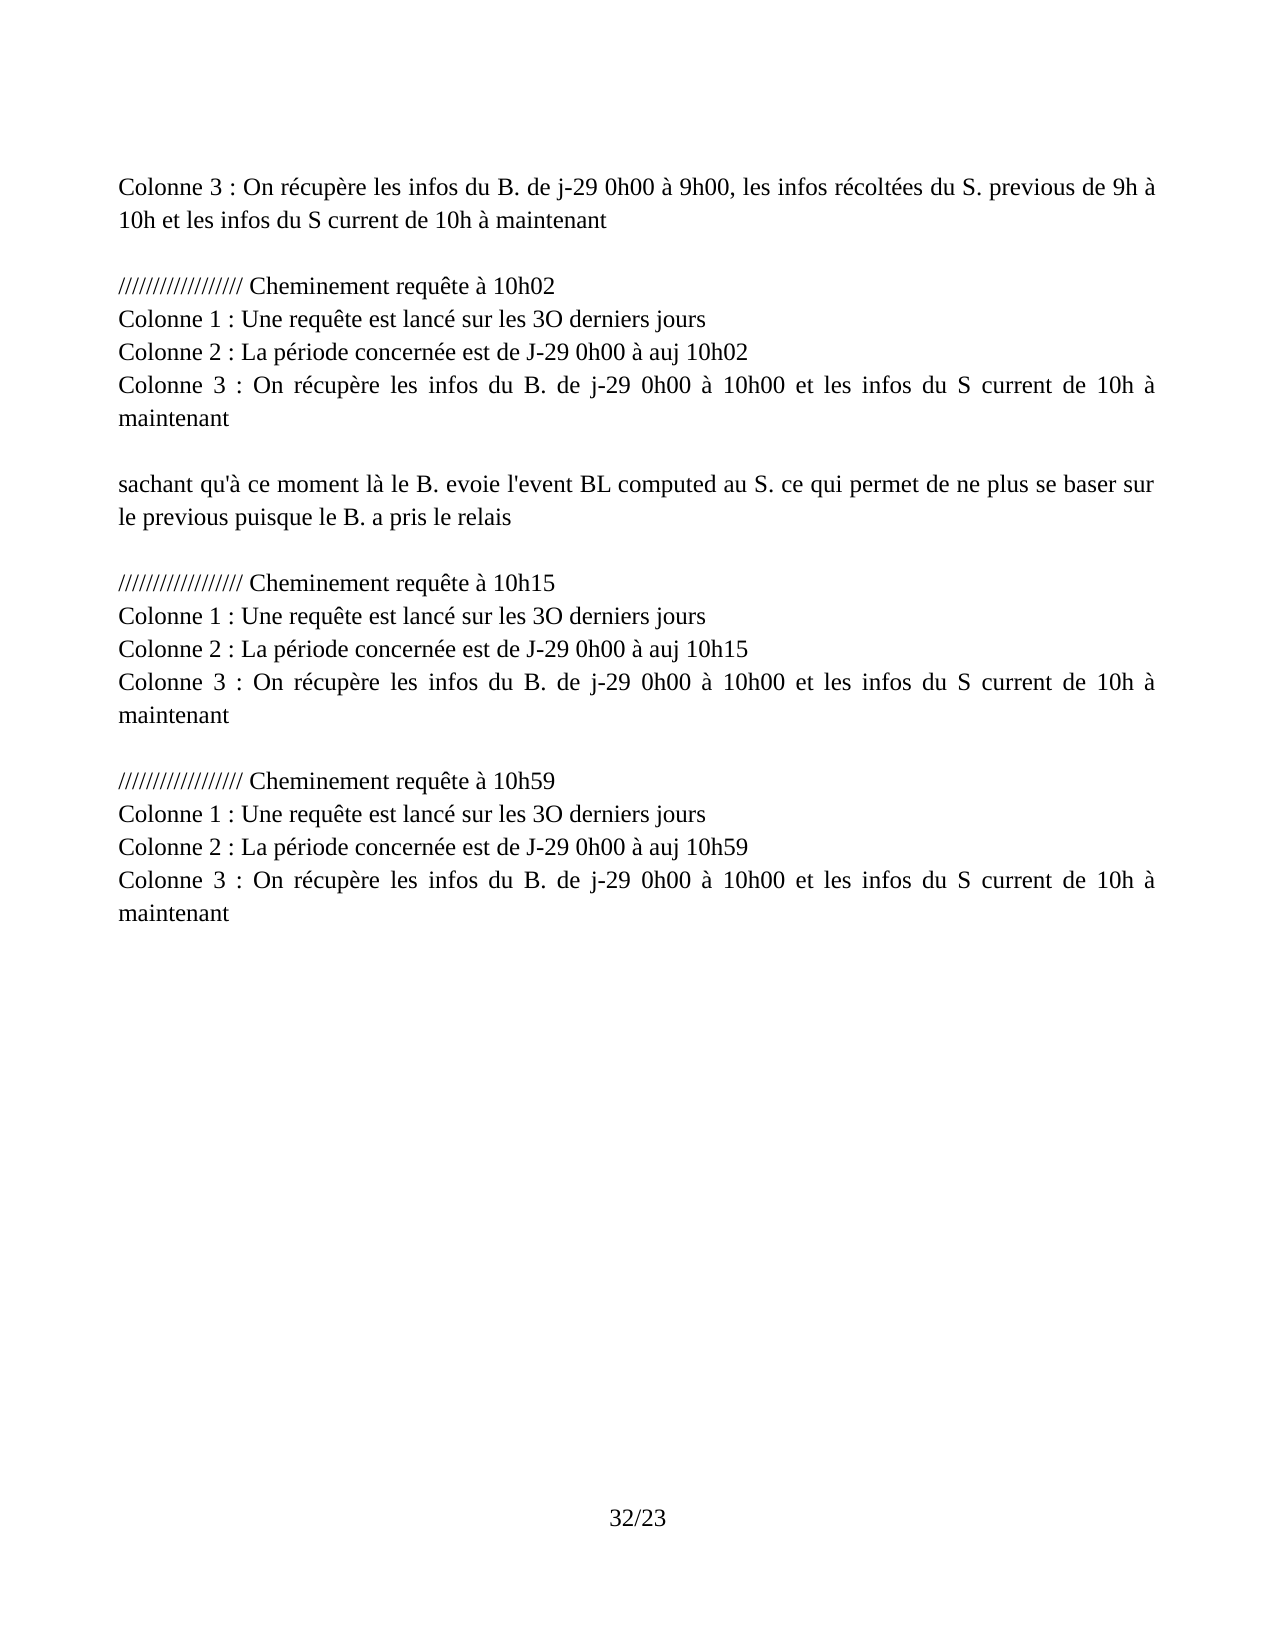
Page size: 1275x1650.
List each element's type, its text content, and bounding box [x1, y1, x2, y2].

text Colonne 1 : Une requête est lancé sur les 3O derniers jours [118, 304, 1157, 332]
text Colonne 1 : Une requête est lancé sur les 3O derniers jours [118, 799, 1157, 828]
text sachant qu'à ce moment là le B. evoie l'event BL computed au S. ce qui permet de ne plus se baser sur le previous puisque le B. a pris le relais [118, 469, 1157, 531]
text Colonne 3 : On récupère les infos du B. de j-29 0h00 à 10h00 et les infos du S current de 10h à maintenant [118, 865, 1157, 927]
text ////////////////// Cheminement requête à 10h02 [118, 271, 1157, 299]
text ////////////////// Cheminement requête à 10h59 [118, 766, 1157, 795]
text Colonne 1 : Une requête est lancé sur les 3O derniers jours [118, 601, 1157, 630]
text ////////////////// Cheminement requête à 10h15 [118, 568, 1157, 597]
text Colonne 2 : La période concernée est de J-29 0h00 à auj 10h59 [118, 832, 1157, 861]
text Colonne 3 : On récupère les infos du B. de j-29 0h00 à 9h00, les infos récoltées du S. previous de 9h à 10h et les infos du S current de 10h à maintenant [118, 172, 1157, 233]
text Colonne 3 : On récupère les infos du B. de j-29 0h00 à 10h00 et les infos du S current de 10h à maintenant [118, 370, 1157, 432]
text Colonne 2 : La période concernée est de J-29 0h00 à auj 10h15 [118, 634, 1157, 663]
text Colonne 3 : On récupère les infos du B. de j-29 0h00 à 10h00 et les infos du S current de 10h à maintenant [118, 667, 1157, 729]
text Colonne 2 : La période concernée est de J-29 0h00 à auj 10h02 [118, 337, 1157, 366]
